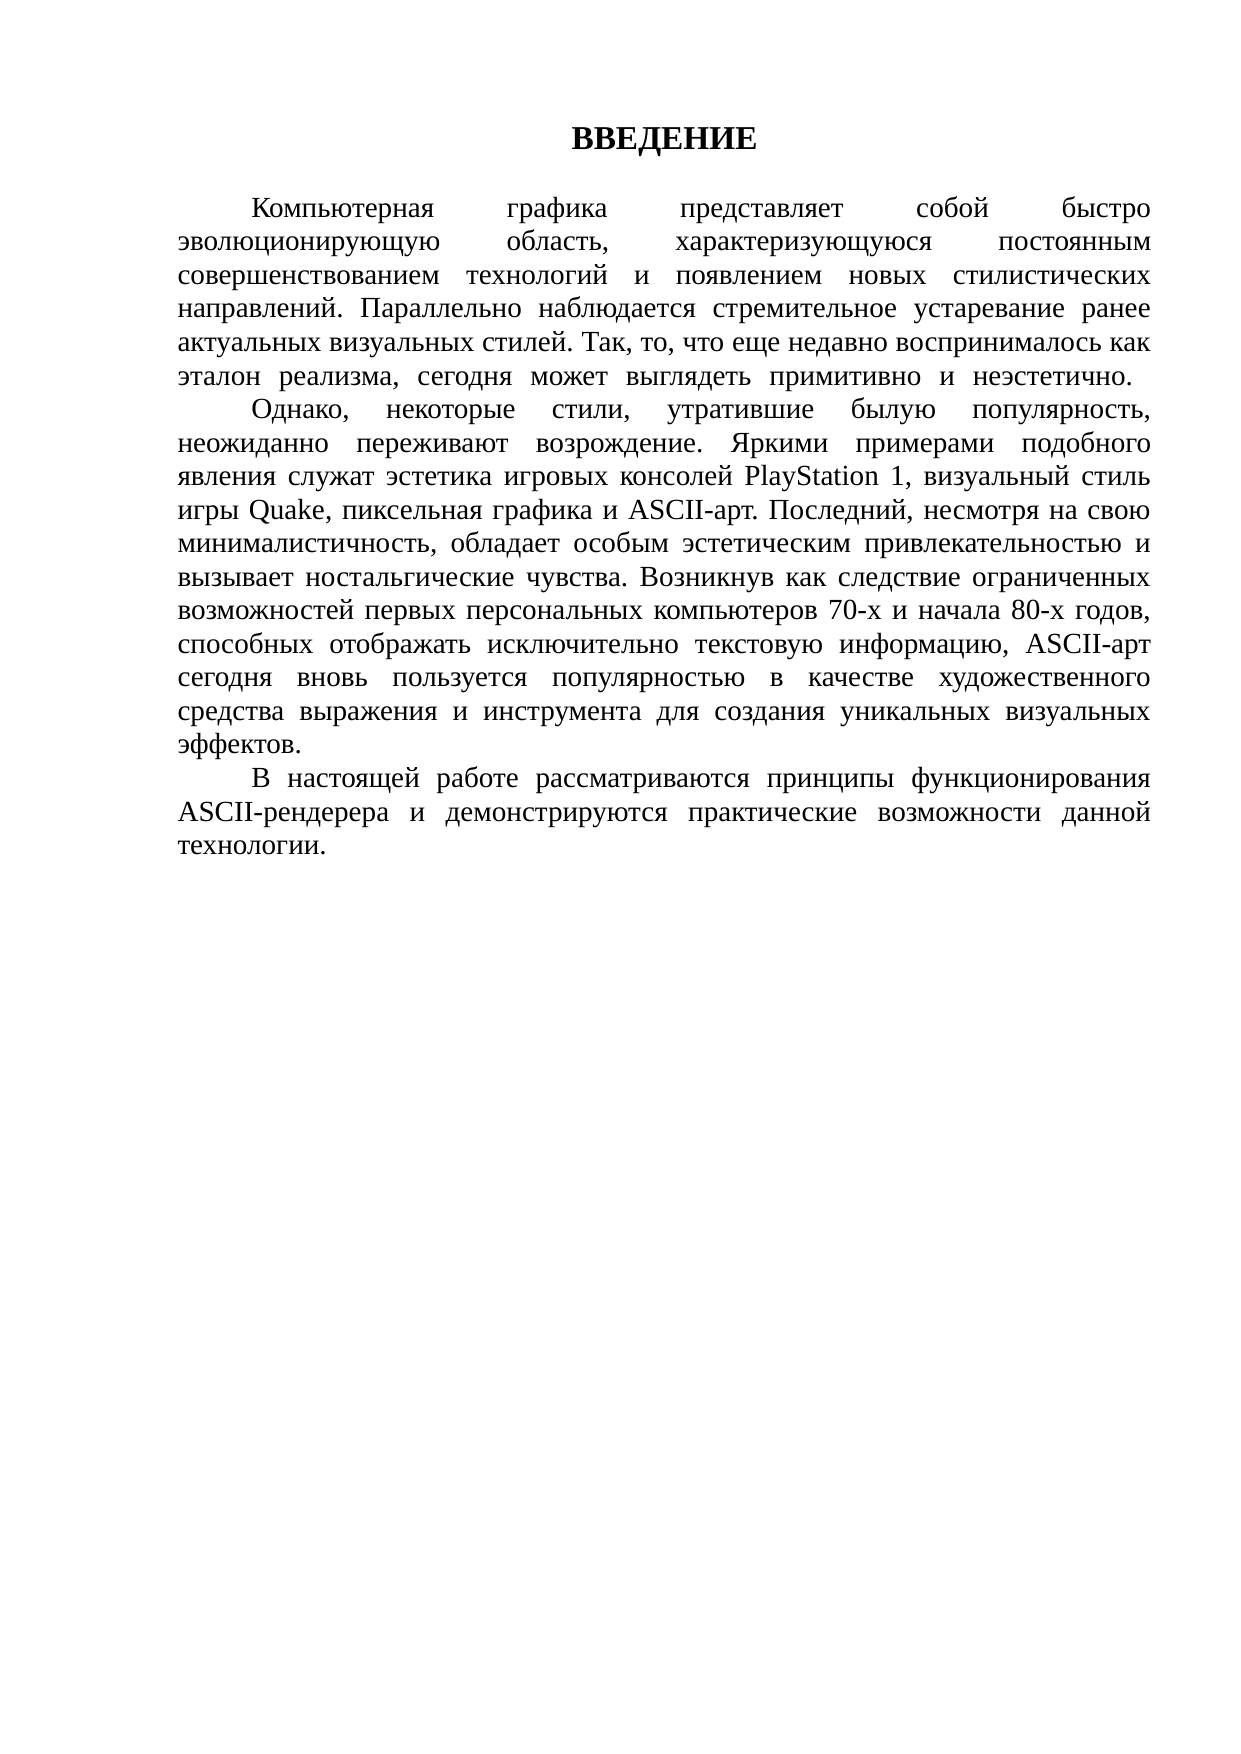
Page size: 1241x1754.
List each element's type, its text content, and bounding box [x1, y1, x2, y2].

subtitle ВВЕДЕНИЕ [177, 118, 1152, 156]
text Компьютерная графика представляет собой быстро эволюционирующую область, характеризующуюся постоянным совершенствованием технологий и появлением новых стилистических направлений. Параллельно наблюдается стремительное устаревание ранее актуальных визуальных стилей. Так, то, что еще недавно воспринималось как эталон реализма, сегодня может выглядеть примитивно и неэстетично. Однако, некоторые стили, утратившие былую популярность, неожиданно переживают возрождение. Яркими примерами подобного явления служат эстетика игровых консолей PlayStation 1, визуальный стиль игры Quake, пиксельная графика и ASCII-арт. Последний, несмотря на свою минималистичность, обладает особым эстетическим привлекательностью и вызывает ностальгические чувства. Возникнув как следствие ограниченных возможностей первых персональных компьютеров 70-х и начала 80-х годов, способных отображать исключительно текстовую информацию, ASCII-арт сегодня вновь пользуется популярностью в качестве художественного средства выражения и инструмента для создания уникальных визуальных эффектов. [177, 190, 1152, 760]
text В настоящей работе рассматриваются принципы функционирования ASCII-рендерера и демонстрируются практические возможности данной технологии. [177, 760, 1152, 861]
